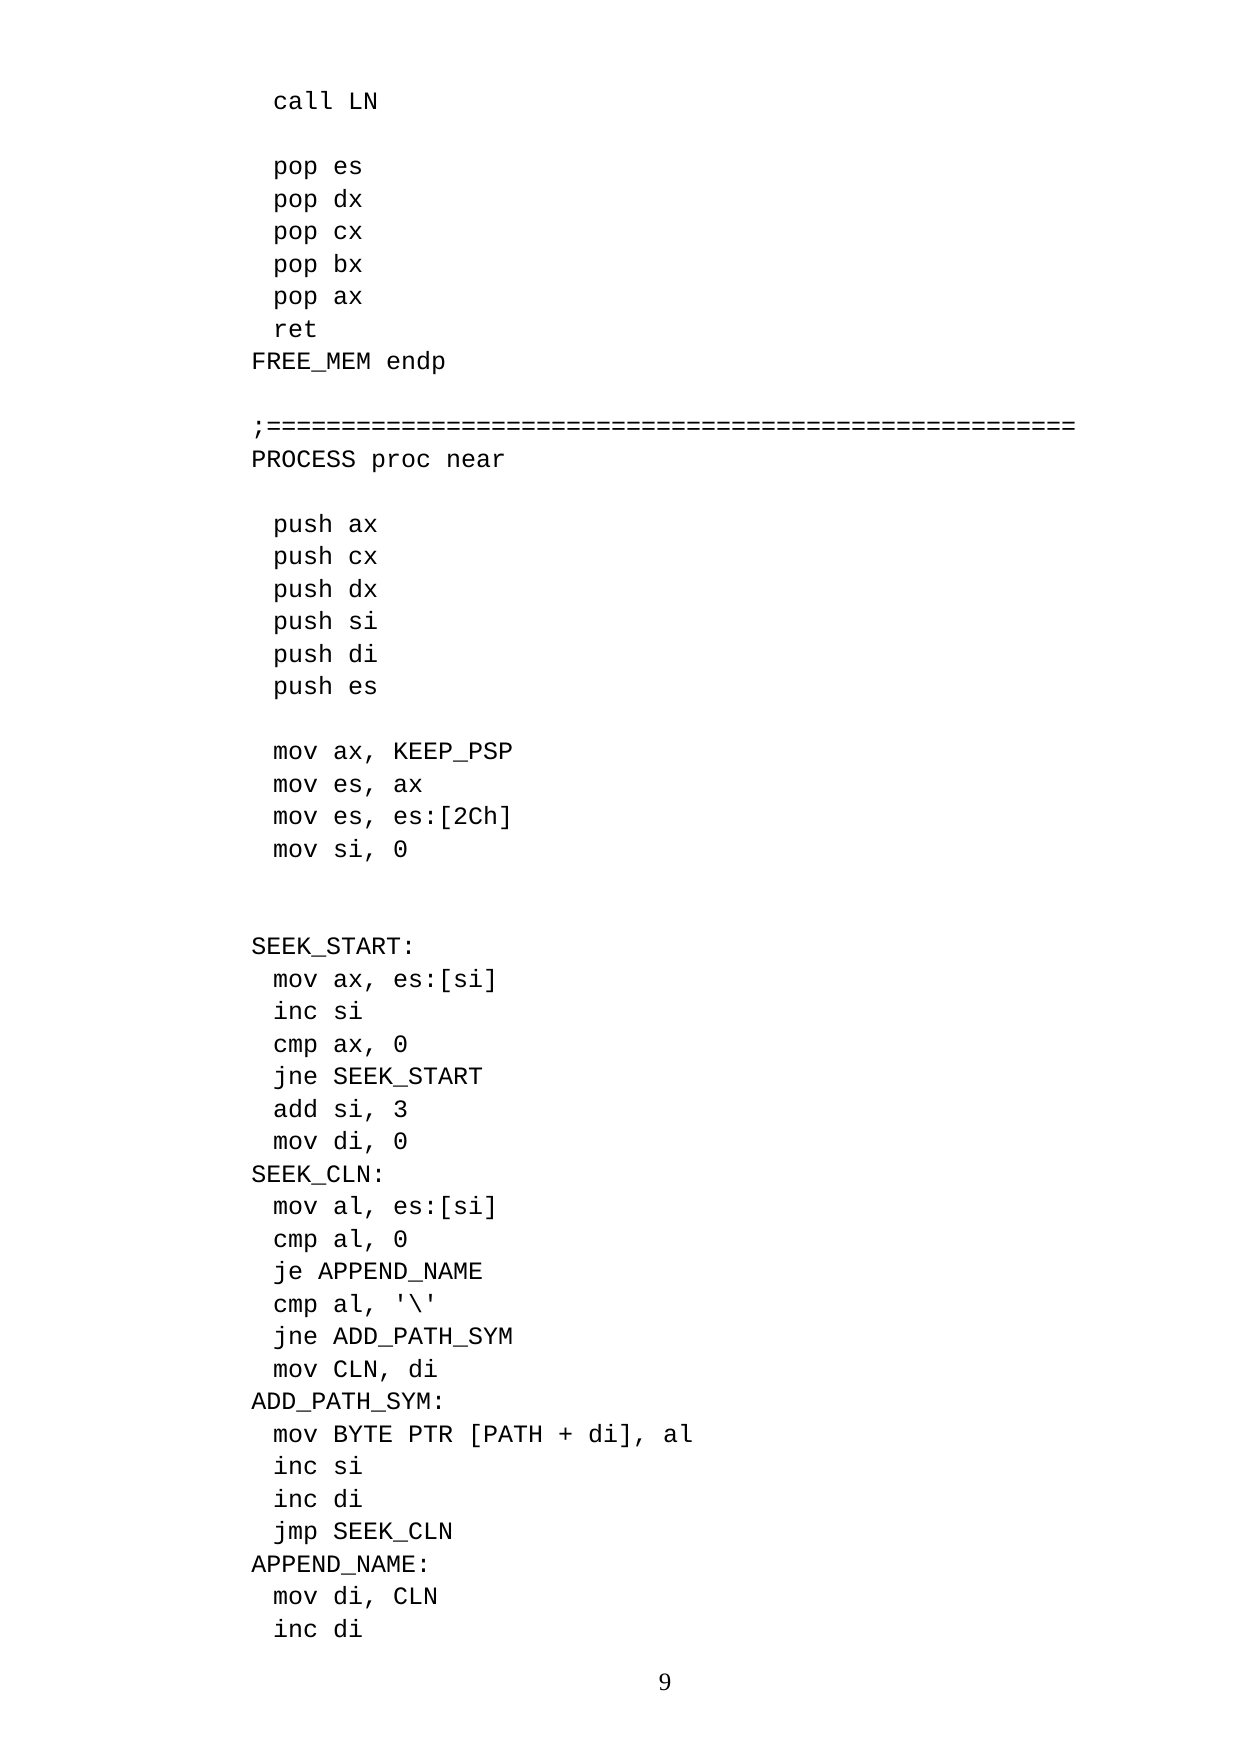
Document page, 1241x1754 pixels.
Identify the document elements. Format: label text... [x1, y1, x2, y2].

text SEEK_START: [177, 934, 1152, 962]
text pop dx [177, 186, 1152, 214]
text push ax [177, 511, 1152, 539]
text inc di [177, 1486, 1152, 1514]
text mov al, es:[si] [177, 1194, 1152, 1222]
text mov es, es:[2Ch] [177, 804, 1152, 832]
text pop bx [177, 251, 1152, 279]
text pop ax [177, 284, 1152, 312]
text cmp al, 0 [177, 1226, 1152, 1254]
text mov di, 0 [177, 1129, 1152, 1157]
text inc si [177, 1454, 1152, 1482]
text mov es, ax [177, 771, 1152, 799]
text SEEK_CLN: [177, 1161, 1152, 1189]
text push cx [177, 544, 1152, 572]
text ;====================================================== [177, 414, 1152, 442]
text pop es [177, 154, 1152, 182]
text ADD_PATH_SYM: [177, 1389, 1152, 1417]
text FREE_MEM endp [177, 349, 1152, 377]
text push es [177, 674, 1152, 702]
text PROCESS proc near [177, 446, 1152, 474]
text APPEND_NAME: [177, 1551, 1152, 1579]
text mov CLN, di [177, 1356, 1152, 1384]
text inc si [177, 999, 1152, 1027]
text pop cx [177, 219, 1152, 247]
text mov ax, KEEP_PSP [177, 739, 1152, 767]
text jmp SEEK_CLN [177, 1519, 1152, 1547]
text mov ax, es:[si] [177, 966, 1152, 994]
text mov BYTE PTR [PATH + di], al [177, 1421, 1152, 1449]
text mov di, CLN [177, 1584, 1152, 1612]
text inc di [177, 1616, 1152, 1644]
text call LN [177, 89, 1152, 117]
text push si [177, 609, 1152, 637]
text ret [177, 316, 1152, 344]
text push di [177, 641, 1152, 669]
text add si, 3 [177, 1096, 1152, 1124]
text cmp al, '\' [177, 1291, 1152, 1319]
text cmp ax, 0 [177, 1031, 1152, 1059]
text jne SEEK_START [177, 1064, 1152, 1092]
text push dx [177, 576, 1152, 604]
text jne ADD_PATH_SYM [177, 1324, 1152, 1352]
text je APPEND_NAME [177, 1259, 1152, 1287]
text mov si, 0 [177, 836, 1152, 864]
